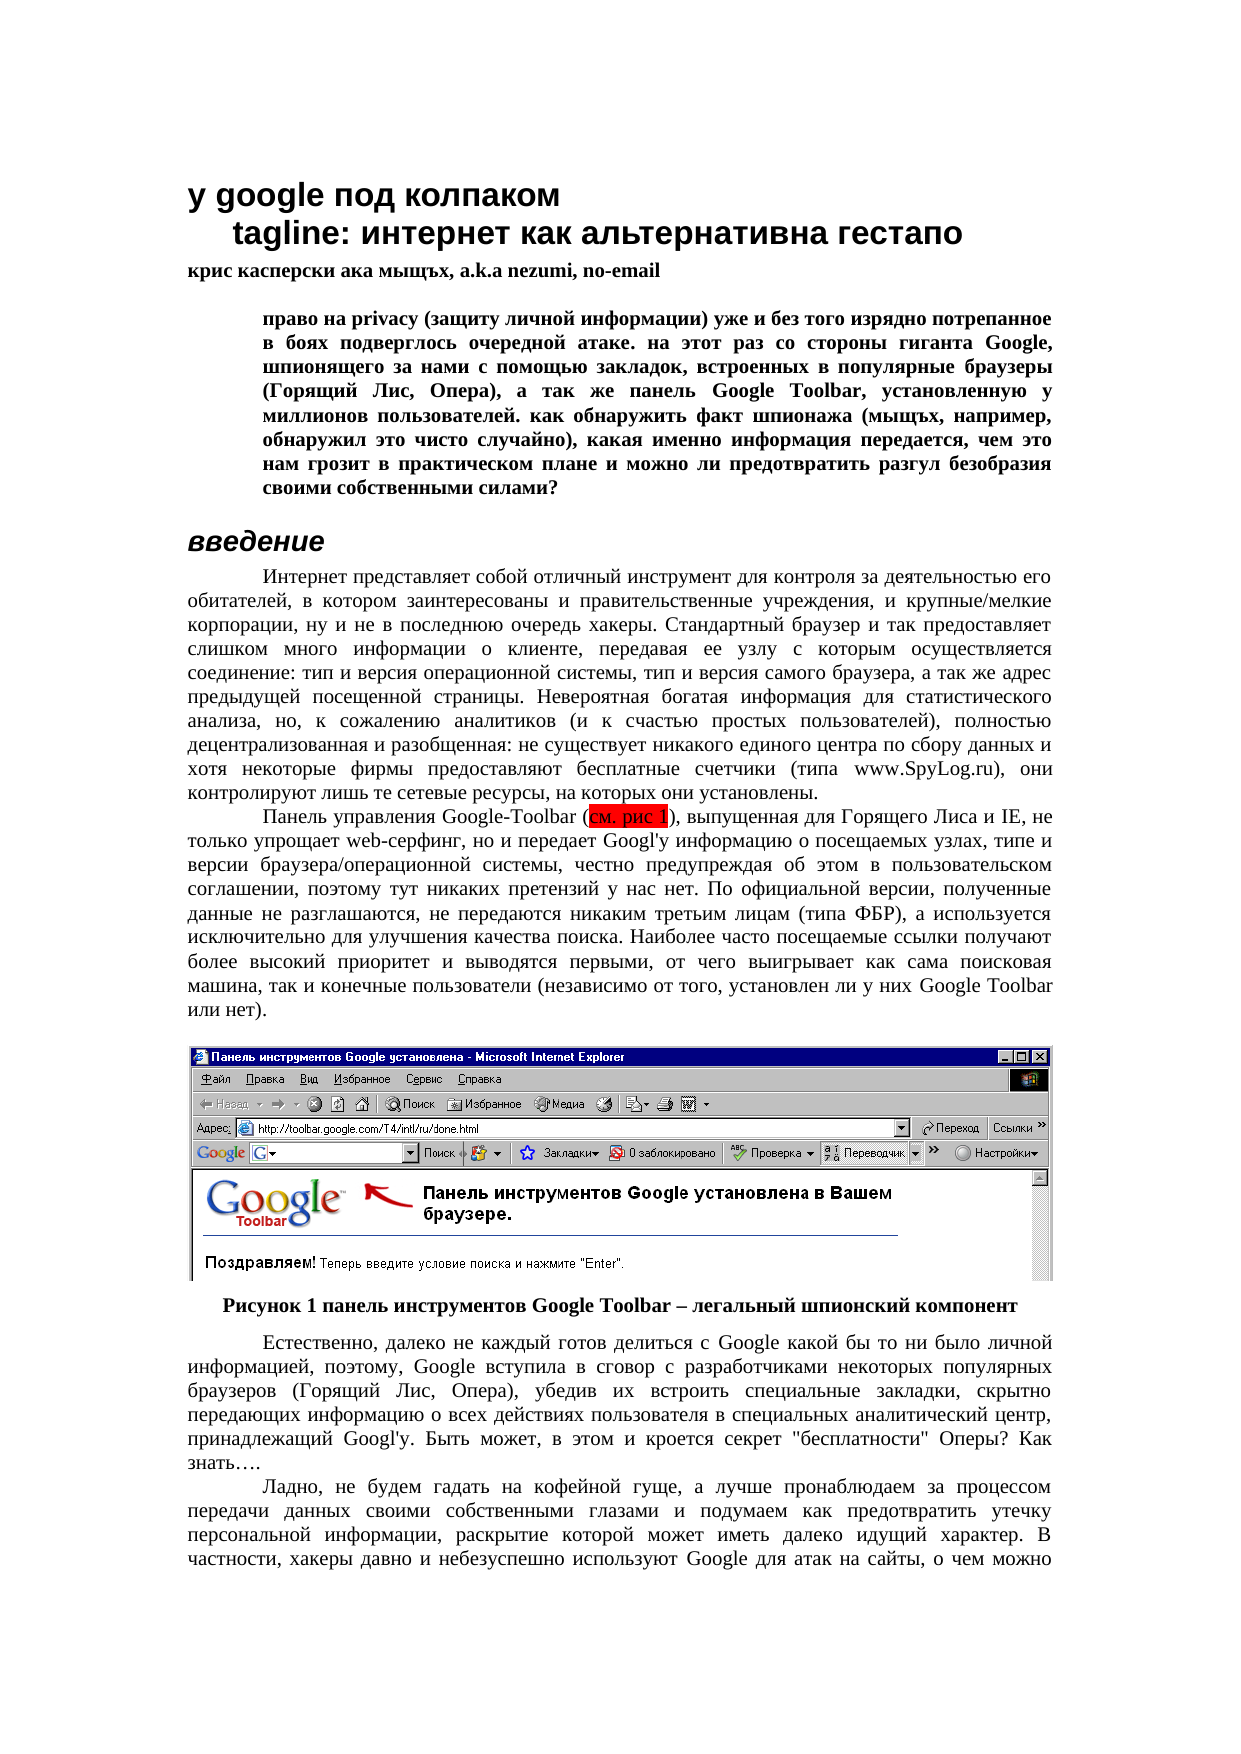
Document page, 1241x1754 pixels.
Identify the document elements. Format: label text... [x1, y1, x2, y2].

text Естественно, далеко не каждый готов делиться с Google какой бы то ни было личной информацией, поэтому, Google вступила в сговор с разработчиками некоторых популярных браузеров (Горящий Лис, Опера), убедив их встроить специальные закладки, скрытно передающих информацию о всех действиях пользователя в специальных аналитический центр, принадлежащий Googl'у. Быть может, в этом и кроется секрет "бесплатности" Оперы? Как знать…. [187, 1329, 1053, 1474]
subtitle введение [187, 524, 1053, 557]
text крис касперски ака мыщъх, a.k.a nezumi, no-email [187, 258, 1053, 282]
text Интернет представляет собой отличный инструмент для контроля за деятельностью его обитателей, в котором заинтересованы и правительственные учреждения, и крупные/мелкие корпорации, ну и не в последнюю очередь хакеры. Стандартный браузер и так предоставляет слишком много информации о клиенте, передавая ее узлу с которым осуществляется соединение: тип и версия операционной системы, тип и версия самого браузера, а так же адрес предыдущей посещенной страницы. Невероятная богатая информация для статистического анализа, но, к сожалению аналитиков (и к счастью простых пользователей), полностью децентрализованная и разобщенная: не существует никакого единого центра по сбору данных и хотя некоторые фирмы предоставляют бесплатные счетчики (типа www.SpyLog.ru), они контролируют лишь те сетевые ресурсы, на которых они установлены. [187, 563, 1053, 804]
picture [187, 1045, 1053, 1281]
text Панель управления Google-Toolbar (см. рис 1), выпущенная для Горящего Лиса и IE, не только упрощает web-серфинг, но и передает Googl'у информацию о посещаемых узлах, типе и версии браузера/операционной системы, честно предупреждая об этом в пользовательском соглашении, поэтому тут никаких претензий у нас нет. По официальной версии, полученные данные не разглашаются, не передаются никаким третьим лицам (типа ФБР), а используется исключительно для улучшения качества поиска. Наиболее часто посещаемые ссылки получают более высокий приоритет и выводятся первыми, от чего выигрывает как сама поисковая машина, так и конечные пользователи (независимо от того, установлен ли у них Google Toolbar или нет). [187, 804, 1053, 1021]
subtitle у google под колпаком tagline: интернет как альтернативна гестапо [187, 175, 1053, 252]
text Рисунок 1 панель инструментов Google Toolbar – легальный шпионский компонент [187, 1293, 1053, 1317]
text право на privacy (защиту личной информации) уже и без того изрядно потрепанное в боях подверглось очередной атаке. на этот раз со стороны гиганта Google, шпионящего за нами с помощью закладок, встроенных в популярные браузеры (Горящий Лис, Опера), а так же панель Google Toolbar, установленную у миллионов пользователей. как обнаружить факт шпионажа (мыщъх, например, обнаружил это чисто случайно), какая именно информация передается, чем это нам грозит в практическом плане и можно ли предотвратить разгул безобразия своими собственными силами? [262, 306, 1053, 499]
text Ладно, не будем гадать на кофейной гуще, а лучше пронаблюдаем за процессом передачи данных своими собственными глазами и подумаем как предотвратить утечку персональной информации, раскрытие которой может иметь далеко идущий характер. В частности, хакеры давно и небезуспешно используют Google для атак на сайты, о чем можно [187, 1474, 1053, 1570]
